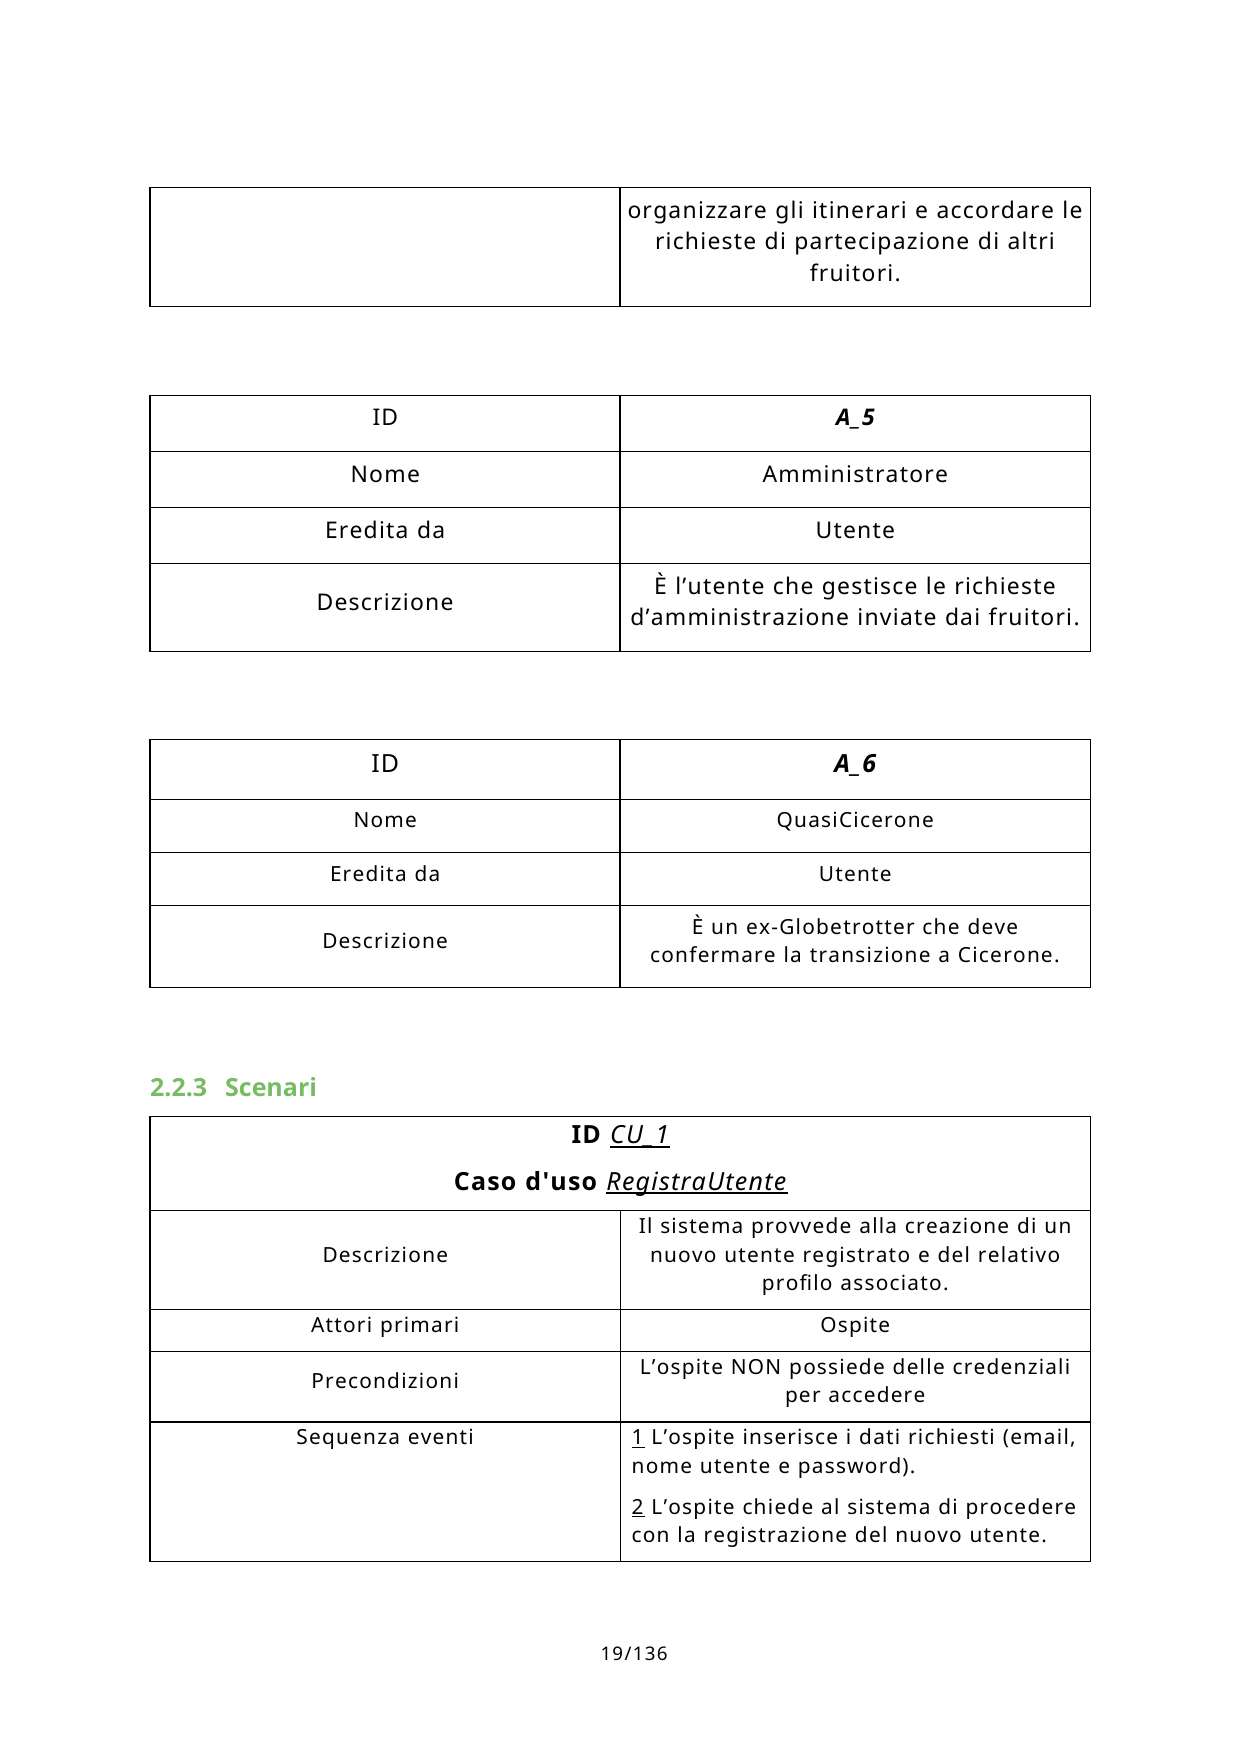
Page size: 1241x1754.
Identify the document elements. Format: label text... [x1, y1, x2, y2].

table_cell Attori primari [151, 1310, 620, 1351]
table_cell L’ospite NON possiede delle credenziali per accedere [621, 1352, 1090, 1421]
table_cell Ospite [621, 1310, 1090, 1351]
table_cell È un ex-Globetrotter che deve confermare la transizione a Cicerone. [621, 906, 1090, 987]
table_cell [151, 188, 619, 306]
table_header ID [151, 740, 619, 798]
table_cell Amministratore [621, 452, 1090, 507]
table_cell Precondizioni [151, 1352, 620, 1421]
table_cell QuasiCicerone [621, 800, 1090, 852]
table_cell È l’utente che gestisce le richieste d’amministrazione inviate dai fruitori. [621, 564, 1090, 651]
table_cell Utente [621, 853, 1090, 905]
table_header ID [151, 396, 619, 451]
table_header A_5 [621, 396, 1090, 451]
table_cell 1 L’ospite inserisce i dati richiesti (email, nome utente e password). 2 L’ospite chiede al sistema di procedere con la registrazione del nuovo utente. [621, 1423, 1090, 1561]
table_cell Eredita da [151, 508, 619, 563]
table_cell Nome [151, 452, 619, 507]
table_header ID CU_1 Caso d'uso RegistraUtente [151, 1117, 1090, 1210]
table_cell Il sistema provvede alla creazione di un nuovo utente registrato e del relativo profilo associato. [621, 1211, 1090, 1309]
table_header A_6 [621, 740, 1090, 798]
subtitle Scenari [150, 1069, 1090, 1103]
table_cell Descrizione [151, 906, 619, 987]
table_cell Eredita da [151, 853, 619, 905]
table_cell Descrizione [151, 564, 619, 651]
table_cell Sequenza eventi [151, 1423, 620, 1561]
table_cell organizzare gli itinerari e accordare le richieste di partecipazione di altri fruitori. [621, 188, 1090, 306]
table_cell Descrizione [151, 1211, 620, 1309]
table_cell Utente [621, 508, 1090, 563]
table_cell Nome [151, 800, 619, 852]
